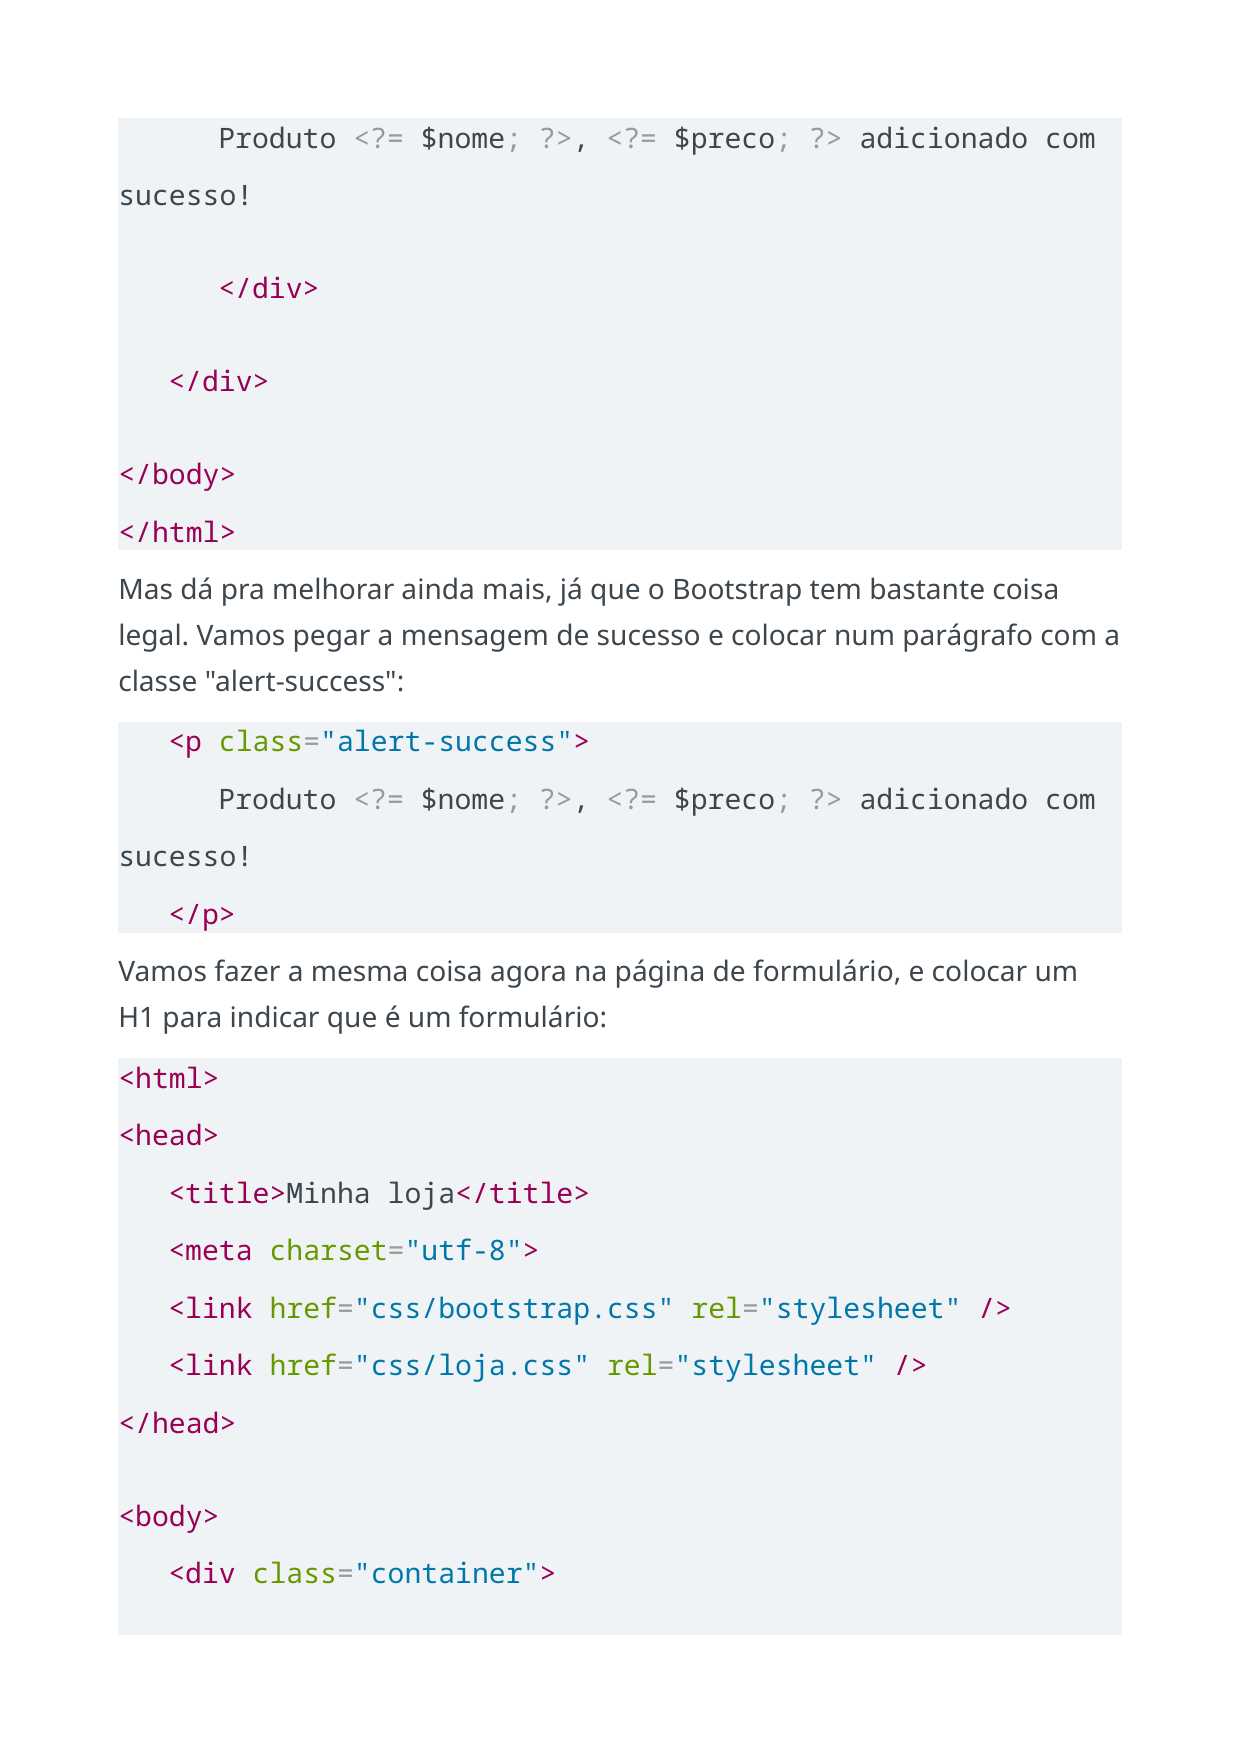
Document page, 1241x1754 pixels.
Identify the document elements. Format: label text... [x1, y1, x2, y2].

text Produto <?= $nome; ?>, <?= $preco; ?> adicionado com sucesso! [118, 779, 1122, 875]
text </p> [118, 894, 1122, 933]
text Mas dá pra melhorar ainda mais, já que o Bootstrap tem bastante coisa legal. Vamos pegar a mensagem de sucesso e colocar num parágrafo com a classe "alert-success": [118, 569, 1122, 699]
text </div> [118, 361, 1122, 400]
text <body> [118, 1496, 1122, 1534]
text <link href="css/loja.css" rel="stylesheet" /> [118, 1346, 1122, 1384]
text <p class="alert-success"> [118, 722, 1122, 760]
text Vamos fazer a mesma coisa agora na página de formulário, e colocar um H1 para indicar que é um formulário: [118, 952, 1122, 1036]
text <link href="css/bootstrap.css" rel="stylesheet" /> [118, 1288, 1122, 1327]
text <div class="container"> [118, 1554, 1122, 1592]
text </head> [118, 1403, 1122, 1442]
text <html> [118, 1058, 1122, 1097]
text </body> [118, 454, 1122, 493]
text <meta charset="utf-8"> [118, 1231, 1122, 1269]
text </html> [118, 512, 1122, 550]
text </div> [118, 268, 1122, 307]
text <title>Minha loja</title> [118, 1173, 1122, 1212]
text <head> [118, 1116, 1122, 1154]
text Produto <?= $nome; ?>, <?= $preco; ?> adicionado com sucesso! [118, 118, 1122, 214]
